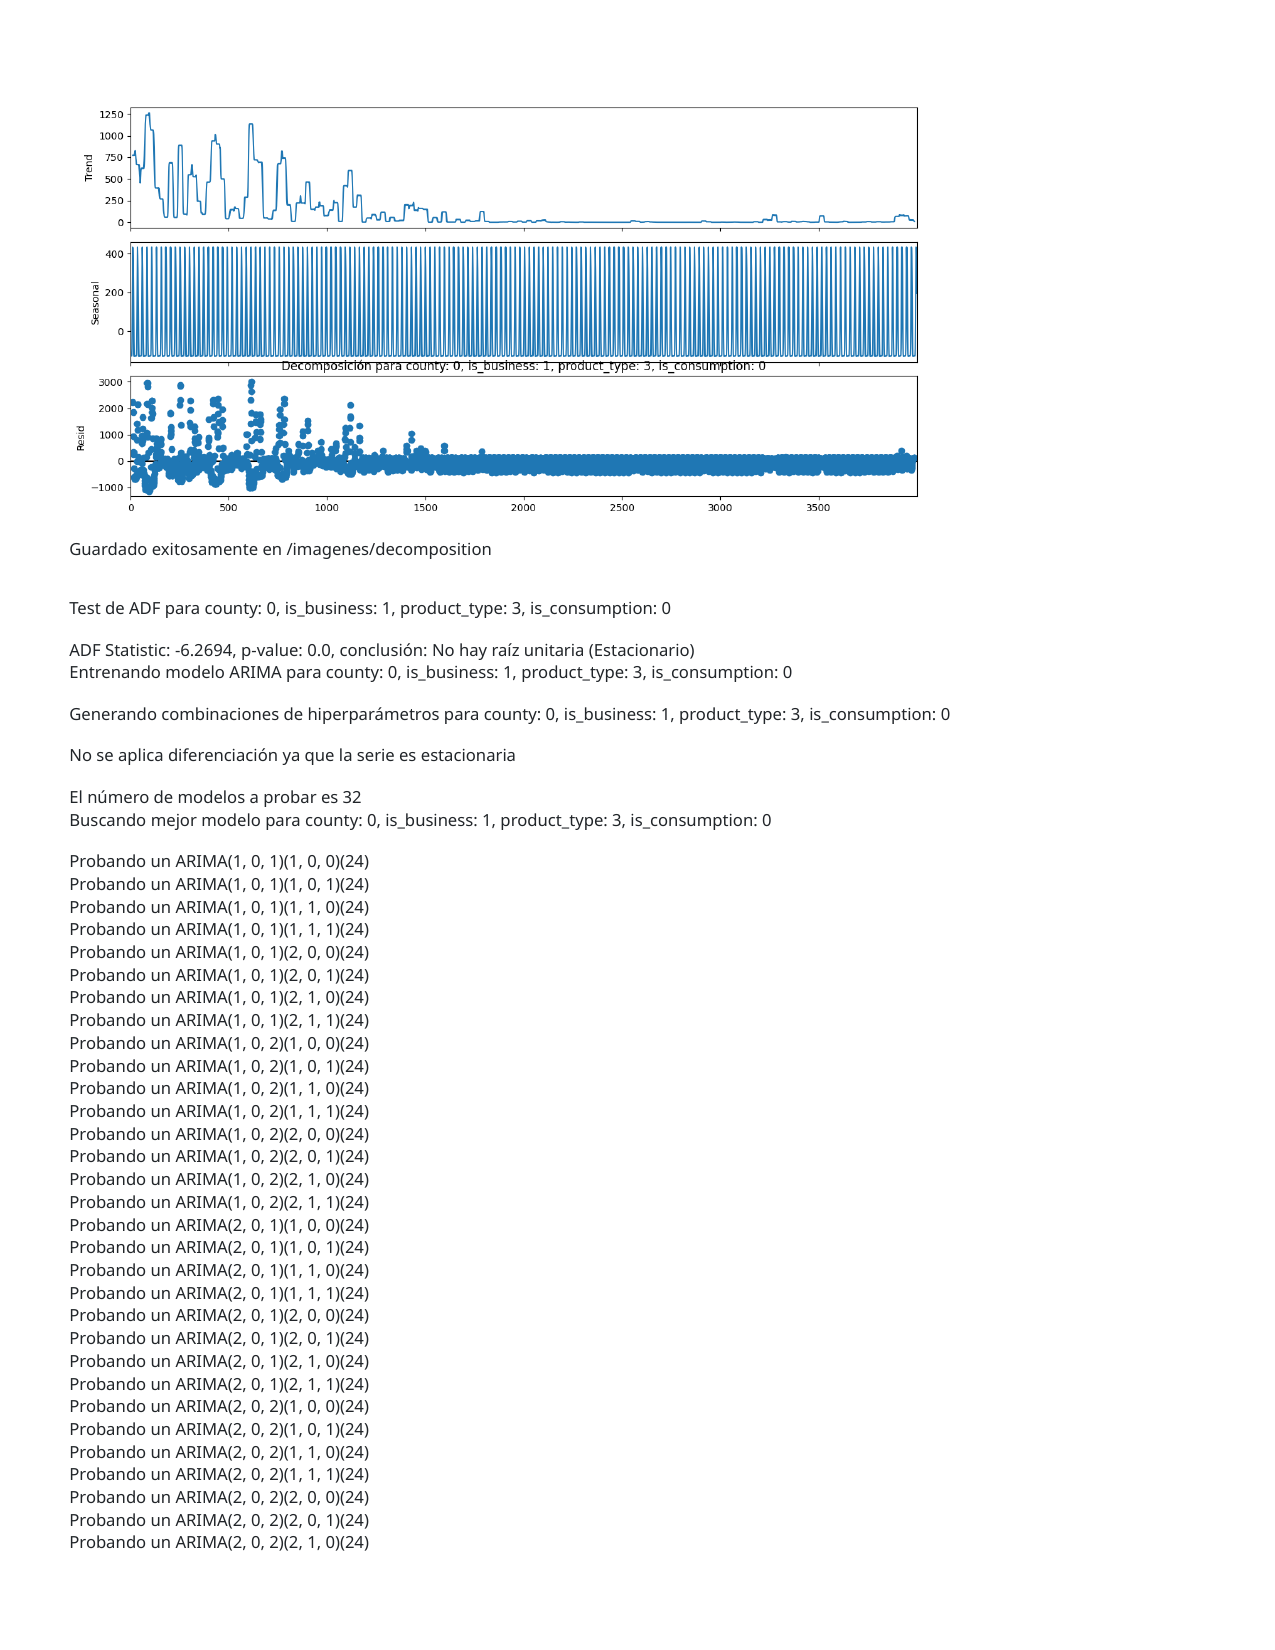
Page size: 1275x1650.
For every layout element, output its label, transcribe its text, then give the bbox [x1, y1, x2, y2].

text Buscando mejor modelo para county: 0, is_business: 1, product_type: 3, is_consumption: 0 [69, 808, 1194, 831]
text Probando un ARIMA(2, 0, 2)(1, 0, 1)(24) [69, 1418, 1194, 1440]
text Probando un ARIMA(1, 0, 2)(1, 1, 1)(24) [69, 1100, 1194, 1122]
text Probando un ARIMA(1, 0, 2)(2, 1, 0)(24) [69, 1168, 1194, 1191]
text Probando un ARIMA(1, 0, 1)(1, 0, 1)(24) [69, 873, 1194, 895]
text Probando un ARIMA(1, 0, 1)(2, 1, 1)(24) [69, 1009, 1194, 1032]
text Probando un ARIMA(1, 0, 1)(2, 0, 1)(24) [69, 963, 1194, 986]
text Probando un ARIMA(2, 0, 1)(1, 0, 0)(24) [69, 1213, 1194, 1236]
text Probando un ARIMA(1, 0, 2)(1, 1, 0)(24) [69, 1077, 1194, 1100]
picture [69, 100, 923, 520]
text Guardado exitosamente en /imagenes/decomposition [69, 537, 1194, 560]
text Probando un ARIMA(2, 0, 2)(2, 0, 0)(24) [69, 1486, 1194, 1508]
text Probando un ARIMA(2, 0, 1)(1, 1, 0)(24) [69, 1259, 1194, 1281]
text Probando un ARIMA(1, 0, 2)(2, 0, 0)(24) [69, 1122, 1194, 1145]
text Probando un ARIMA(2, 0, 1)(1, 0, 1)(24) [69, 1236, 1194, 1259]
text Probando un ARIMA(1, 0, 2)(1, 0, 1)(24) [69, 1054, 1194, 1077]
text Probando un ARIMA(2, 0, 2)(1, 0, 0)(24) [69, 1395, 1194, 1418]
text Probando un ARIMA(1, 0, 1)(2, 0, 0)(24) [69, 941, 1194, 963]
text Probando un ARIMA(1, 0, 2)(2, 1, 1)(24) [69, 1191, 1194, 1213]
text Probando un ARIMA(1, 0, 1)(1, 1, 0)(24) [69, 895, 1194, 918]
text Test de ADF para county: 0, is_business: 1, product_type: 3, is_consumption: 0 [69, 597, 1194, 619]
text Probando un ARIMA(1, 0, 1)(2, 1, 0)(24) [69, 986, 1194, 1009]
text Probando un ARIMA(2, 0, 2)(2, 1, 0)(24) [69, 1531, 1194, 1554]
text ADF Statistic: -6.2694, p-value: 0.0, conclusión: No hay raíz unitaria (Estacionario) [69, 638, 1194, 661]
text Probando un ARIMA(1, 0, 1)(1, 1, 1)(24) [69, 918, 1194, 941]
text Probando un ARIMA(2, 0, 1)(2, 0, 0)(24) [69, 1304, 1194, 1327]
text Probando un ARIMA(2, 0, 2)(2, 0, 1)(24) [69, 1508, 1194, 1531]
text Probando un ARIMA(2, 0, 2)(1, 1, 0)(24) [69, 1440, 1194, 1463]
text El número de modelos a probar es 32 [69, 786, 1194, 808]
text Probando un ARIMA(1, 0, 2)(1, 0, 0)(24) [69, 1032, 1194, 1054]
text Probando un ARIMA(2, 0, 1)(1, 1, 1)(24) [69, 1281, 1194, 1304]
text No se aplica diferenciación ya que la serie es estacionaria [69, 744, 1194, 767]
text Probando un ARIMA(1, 0, 1)(1, 0, 0)(24) [69, 850, 1194, 873]
text Probando un ARIMA(2, 0, 1)(2, 0, 1)(24) [69, 1327, 1194, 1349]
text Probando un ARIMA(2, 0, 2)(1, 1, 1)(24) [69, 1463, 1194, 1486]
text Probando un ARIMA(1, 0, 2)(2, 0, 1)(24) [69, 1145, 1194, 1168]
text Probando un ARIMA(2, 0, 1)(2, 1, 1)(24) [69, 1372, 1194, 1395]
text Probando un ARIMA(2, 0, 1)(2, 1, 0)(24) [69, 1349, 1194, 1372]
text Generando combinaciones de hiperparámetros para county: 0, is_business: 1, product_type: 3, is_consumption: 0 [69, 702, 1194, 725]
text Entrenando modelo ARIMA para county: 0, is_business: 1, product_type: 3, is_consumption: 0 [69, 661, 1194, 684]
